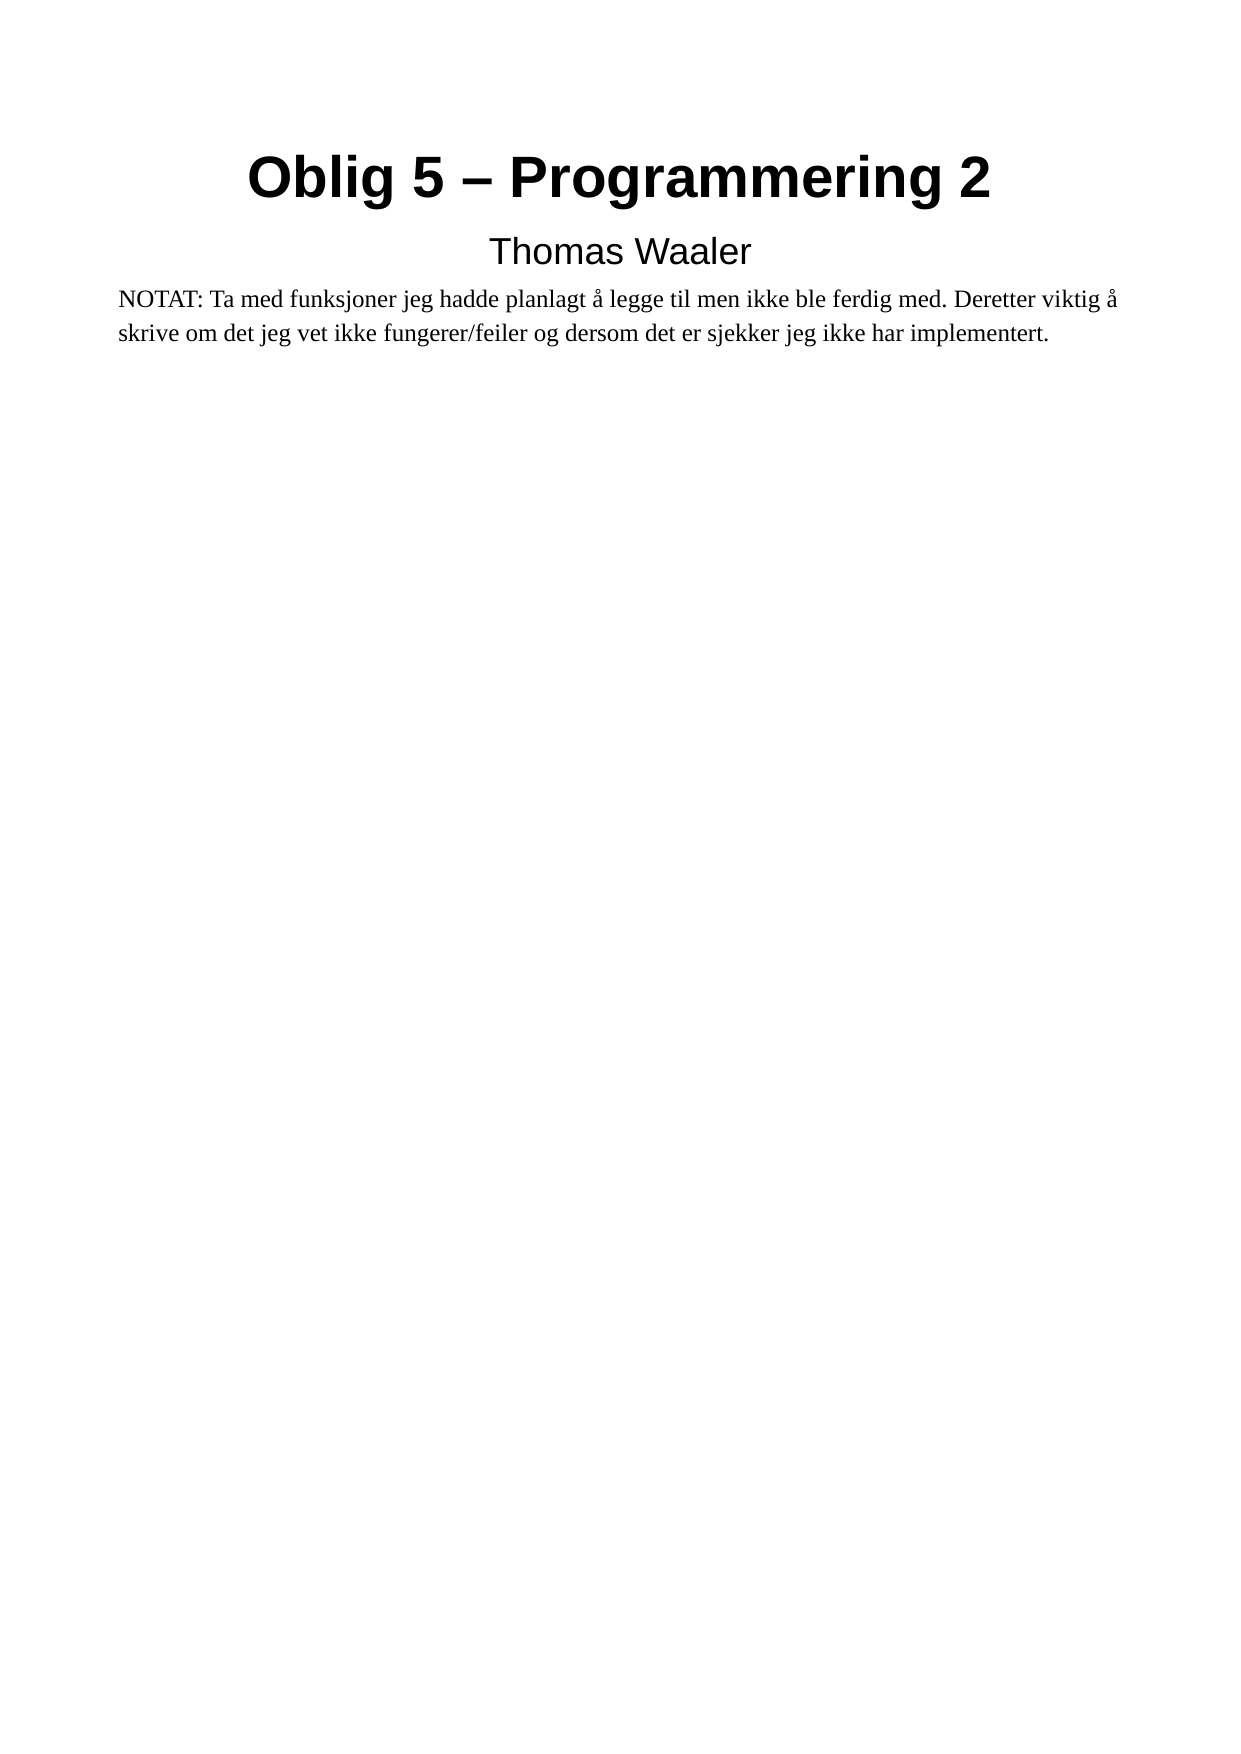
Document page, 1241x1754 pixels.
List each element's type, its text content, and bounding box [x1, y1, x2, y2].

subtitle Thomas Waaler [118, 229, 1122, 272]
title Oblig 5 – Programmering 2 [118, 143, 1122, 210]
text NOTAT: Ta med funksjoner jeg hadde planlagt å legge til men ikke ble ferdig med. Deretter viktig å skrive om det jeg vet ikke fungerer/feiler og dersom det er sjekker jeg ikke har implementert. [118, 284, 1122, 346]
